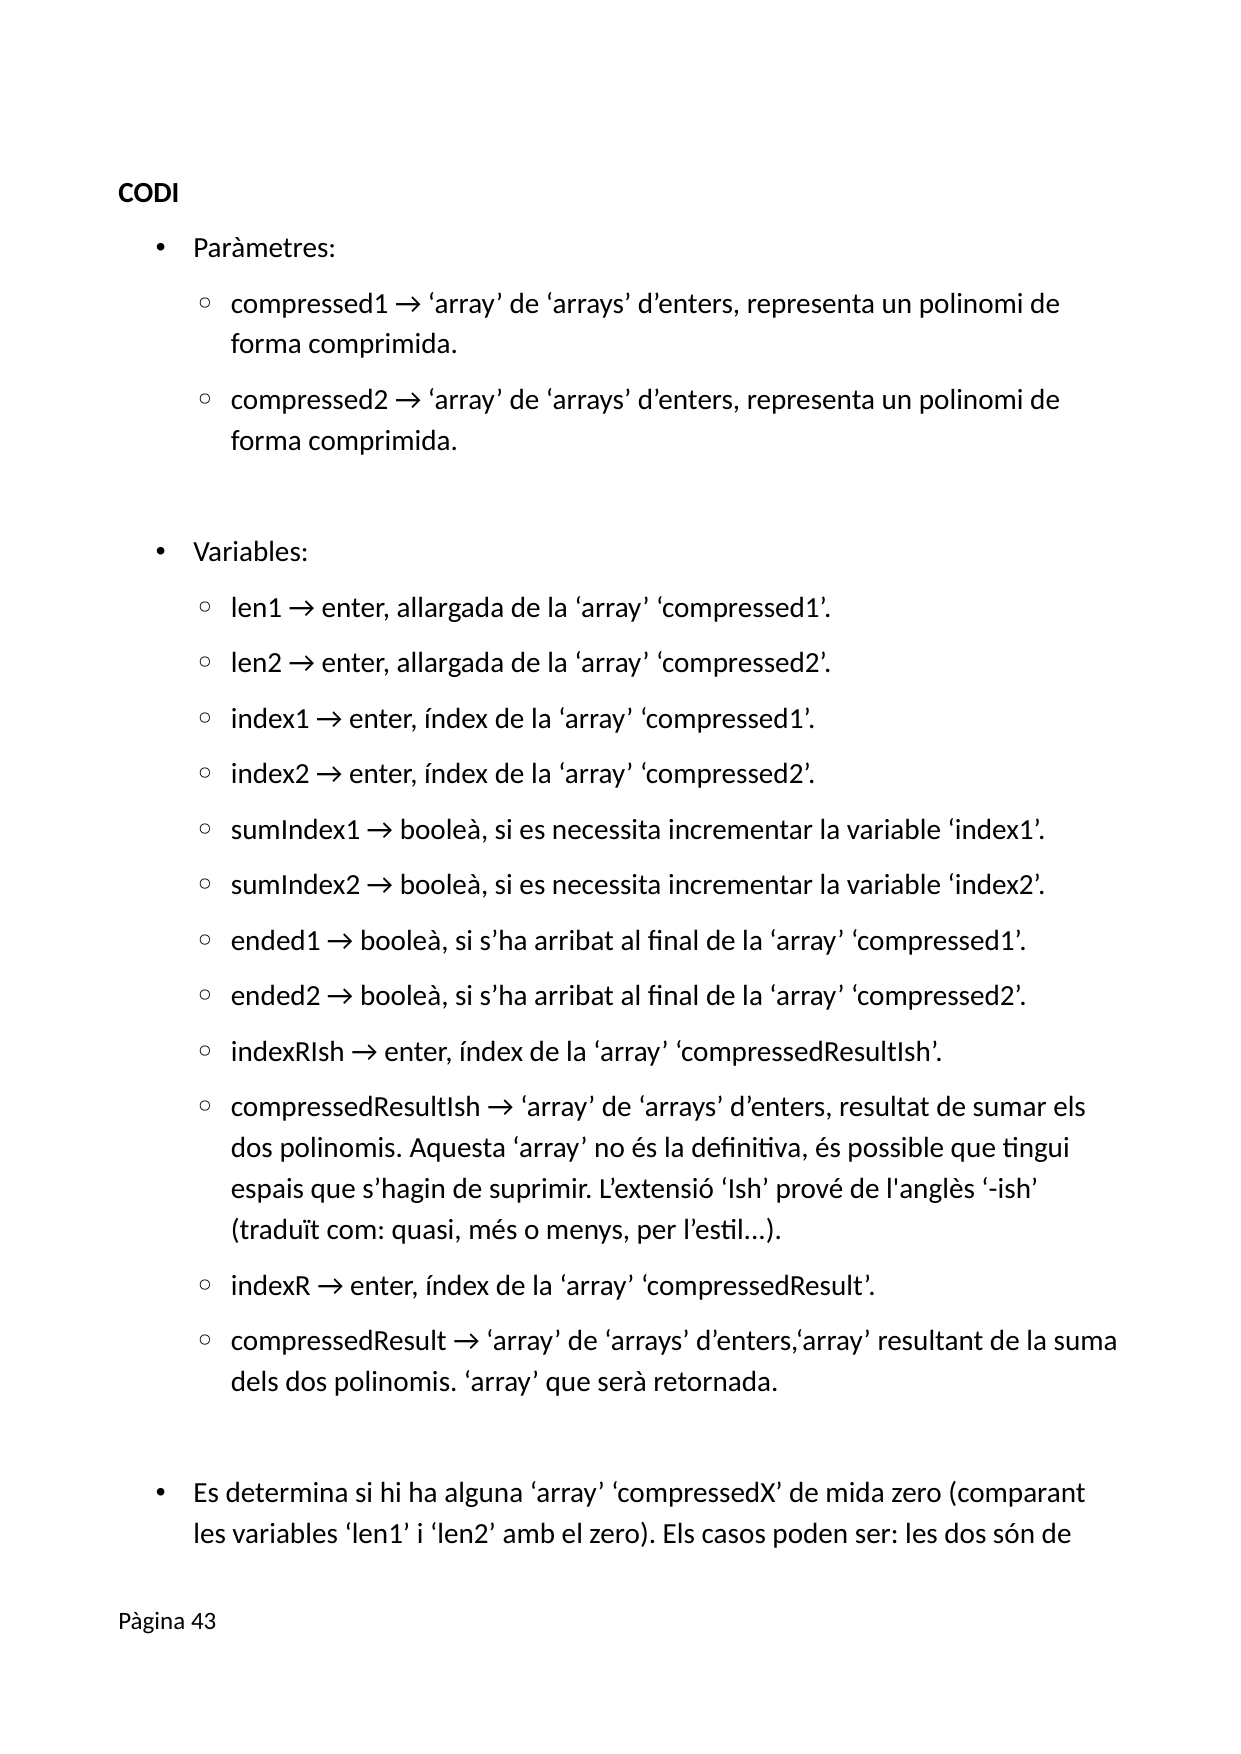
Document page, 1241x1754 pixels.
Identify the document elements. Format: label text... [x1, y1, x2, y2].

list compressedResultIsh → ‘array’ de ‘arrays’ d’enters, resultat de sumar els dos polinomis. Aquesta ‘array’ no és la definitiva, és possible que tingui espais que s’hagin de suprimir. L’extensió ‘Ish’ prové de l'anglès ‘-ish’ (traduït com: quasi, més o menys, per l’estil...). [193, 1088, 1122, 1247]
list Es determina si hi ha alguna ‘array’ ‘compressedX’ de mida zero (comparant les variables ‘len1’ i ‘len2’ amb el zero). Els casos poden ser: les dos són de [156, 1474, 1122, 1551]
text CODI [118, 174, 1122, 209]
list len1 → enter, allargada de la ‘array’ ‘compressed1’. [193, 589, 1122, 624]
list compressed1 → ‘array’ de ‘arrays’ d’enters, representa un polinomi de forma comprimida. [193, 285, 1122, 361]
list compressed2 → ‘array’ de ‘arrays’ d’enters, representa un polinomi de forma comprimida. [193, 381, 1122, 458]
list len2 → enter, allargada de la ‘array’ ‘compressed2’. [193, 644, 1122, 680]
list index2 → enter, índex de la ‘array’ ‘compressed2’. [193, 755, 1122, 791]
list Paràmetres: [156, 229, 1122, 265]
list sumIndex2 → booleà, si es necessita incrementar la variable ‘index2’. [193, 866, 1122, 902]
list compressedResult → ‘array’ de ‘arrays’ d’enters,‘array’ resultant de la suma dels dos polinomis. ‘array’ que serà retornada. [193, 1322, 1122, 1399]
list ended1 → booleà, si s’ha arribat al final de la ‘array’ ‘compressed1’. [193, 922, 1122, 957]
list indexRIsh → enter, índex de la ‘array’ ‘compressedResultIsh’. [193, 1033, 1122, 1068]
list sumIndex1 → booleà, si es necessita incrementar la variable ‘index1’. [193, 811, 1122, 846]
list index1 → enter, índex de la ‘array’ ‘compressed1’. [193, 700, 1122, 735]
list indexR → enter, índex de la ‘array’ ‘compressedResult’. [193, 1267, 1122, 1302]
list Variables: [156, 533, 1122, 569]
list ended2 → booleà, si s’ha arribat al final de la ‘array’ ‘compressed2’. [193, 977, 1122, 1013]
